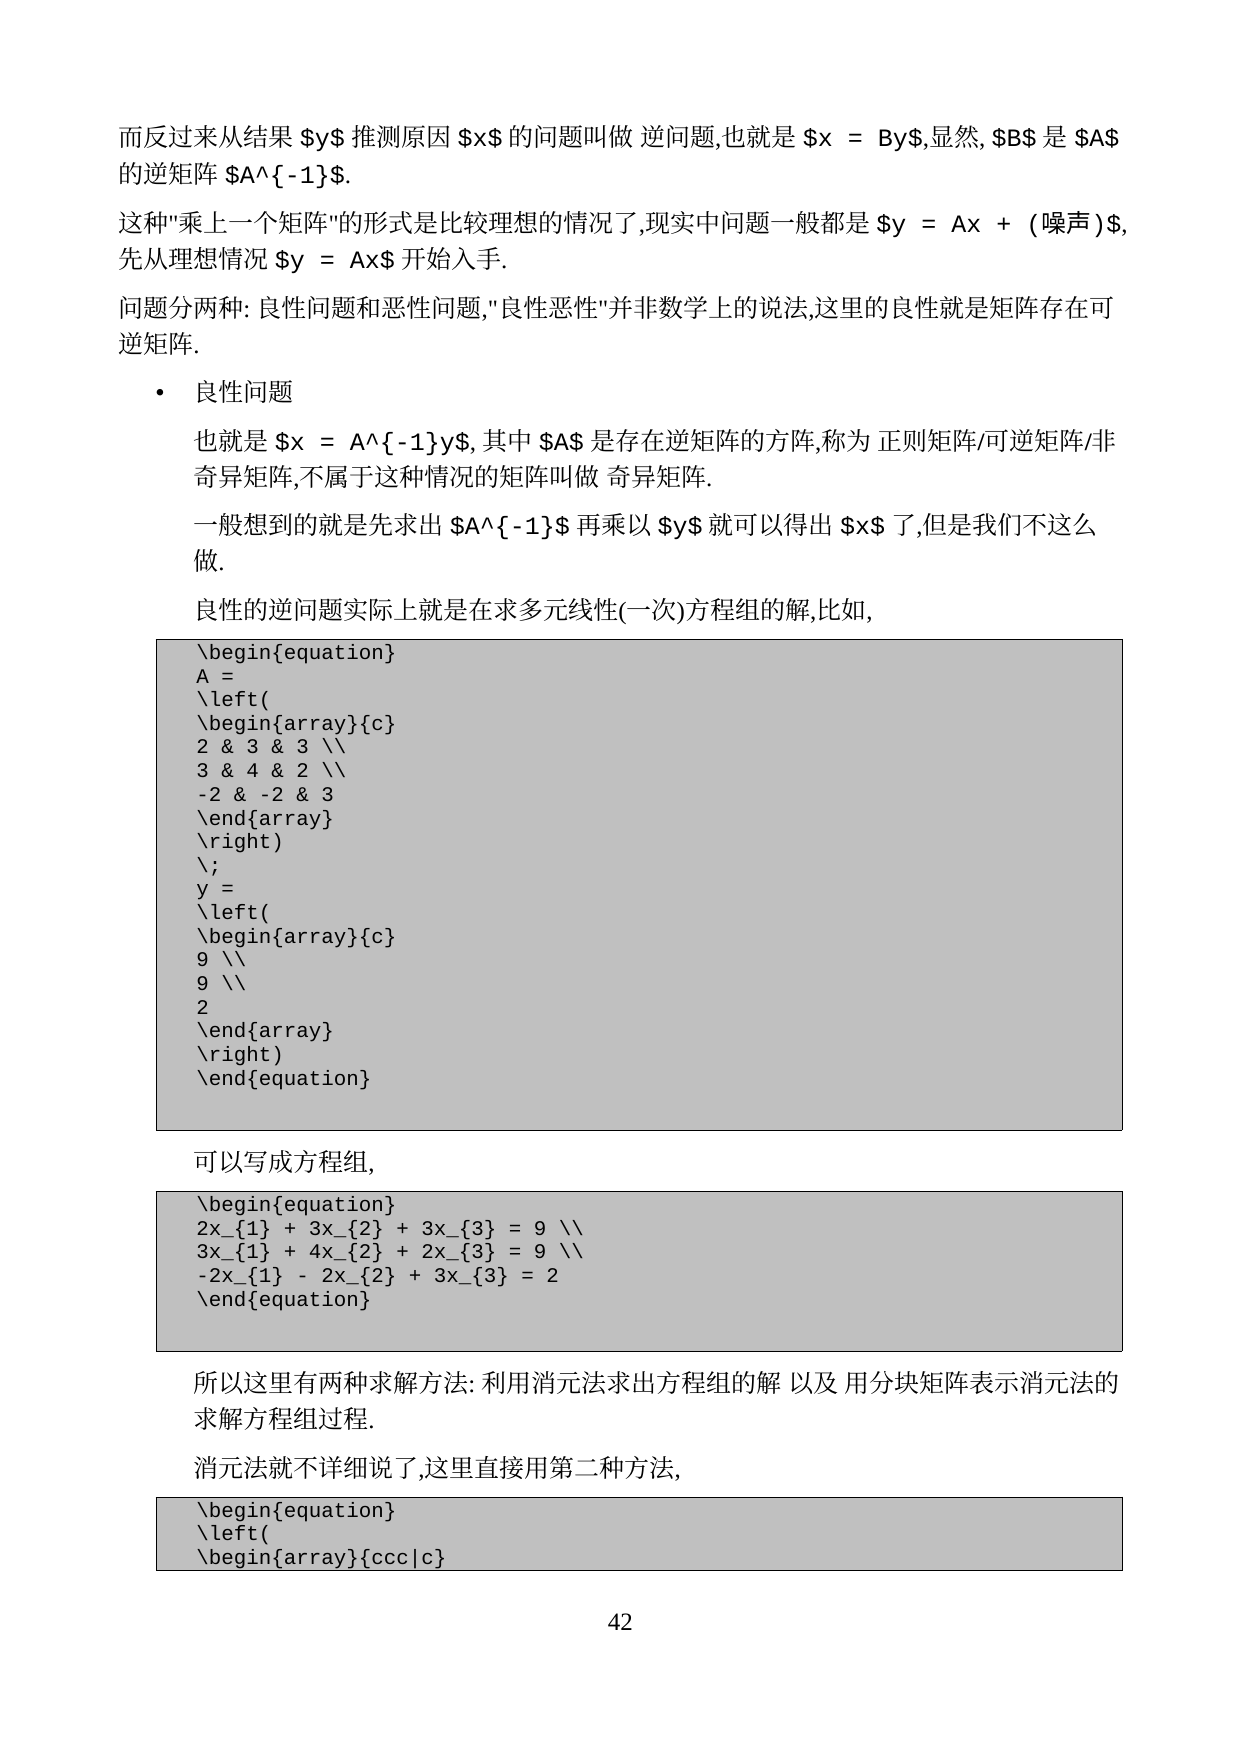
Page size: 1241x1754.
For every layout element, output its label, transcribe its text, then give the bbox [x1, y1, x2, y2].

list 2x_{1} + 3x_{2} + 3x_{3} = 9 \\ [157, 1215, 1122, 1238]
list 所以这里有两种求解方法: 利用消元法求出方程组的解 以及 用分块矩阵表示消元法的求解方程组过程. [156, 1364, 1122, 1436]
list \end{equation} [157, 1064, 1122, 1091]
list \begin{array}{ccc|c} [157, 1544, 1122, 1570]
text 问题分两种: 良性问题和恶性问题,"良性恶性"并非数学上的说法,这里的良性就是矩阵存在可逆矩阵. [118, 288, 1122, 360]
list 一般想到的就是先求出 $A^{-1}$ 再乘以 $y$ 就可以得出 $x$ 了,但是我们不这么做. [156, 506, 1122, 578]
list 9 \\ [157, 946, 1122, 970]
list 3x_{1} + 4x_{2} + 2x_{3} = 9 \\ [157, 1238, 1122, 1262]
list \begin{equation} [157, 1192, 1122, 1215]
list 良性的逆问题实际上就是在求多元线性(一次)方程组的解,比如, [156, 591, 1122, 626]
list \end{array} [157, 1017, 1122, 1041]
list \; [157, 852, 1122, 875]
list A = [157, 663, 1122, 686]
list 消元法就不详细说了,这里直接用第二种方法, [156, 1448, 1122, 1484]
list \end{array} [157, 804, 1122, 828]
list 良性问题 [156, 373, 1122, 409]
list 2 [157, 994, 1122, 1017]
list \end{equation} [157, 1286, 1122, 1312]
list \left( [157, 1520, 1122, 1544]
list \begin{array}{c} [157, 710, 1122, 733]
list \begin{array}{c} [157, 923, 1122, 946]
list 可以写成方程组, [156, 1143, 1122, 1179]
list 也就是 $x = A^{-1}y$, 其中 $A$ 是存在逆矩阵的方阵,称为 正则矩阵/可逆矩阵/非奇异矩阵,不属于这种情况的矩阵叫做 奇异矩阵. [156, 421, 1122, 493]
text 这种"乘上一个矩阵"的形式是比较理想的情况了,现实中问题一般都是 $y = Ax + (噪声)$,先从理想情况 $y = Ax$ 开始入手. [118, 203, 1122, 276]
list 3 & 4 & 2 \\ [157, 757, 1122, 781]
list y = [157, 875, 1122, 899]
list \left( [157, 899, 1122, 923]
list 9 \\ [157, 970, 1122, 994]
list 2 & 3 & 3 \\ [157, 733, 1122, 757]
list \begin{equation} [157, 1498, 1122, 1520]
list -2x_{1} - 2x_{2} + 3x_{3} = 2 [157, 1262, 1122, 1286]
list \left( [157, 686, 1122, 710]
list \right) [157, 1041, 1122, 1064]
list -2 & -2 & 3 [157, 781, 1122, 804]
list \right) [157, 828, 1122, 852]
list \begin{equation} [157, 640, 1122, 663]
text 而反过来从结果 $y$ 推测原因 $x$ 的问题叫做 逆问题,也就是 $x = By$,显然, $B$ 是 $A$ 的逆矩阵 $A^{-1}$. [118, 118, 1122, 191]
